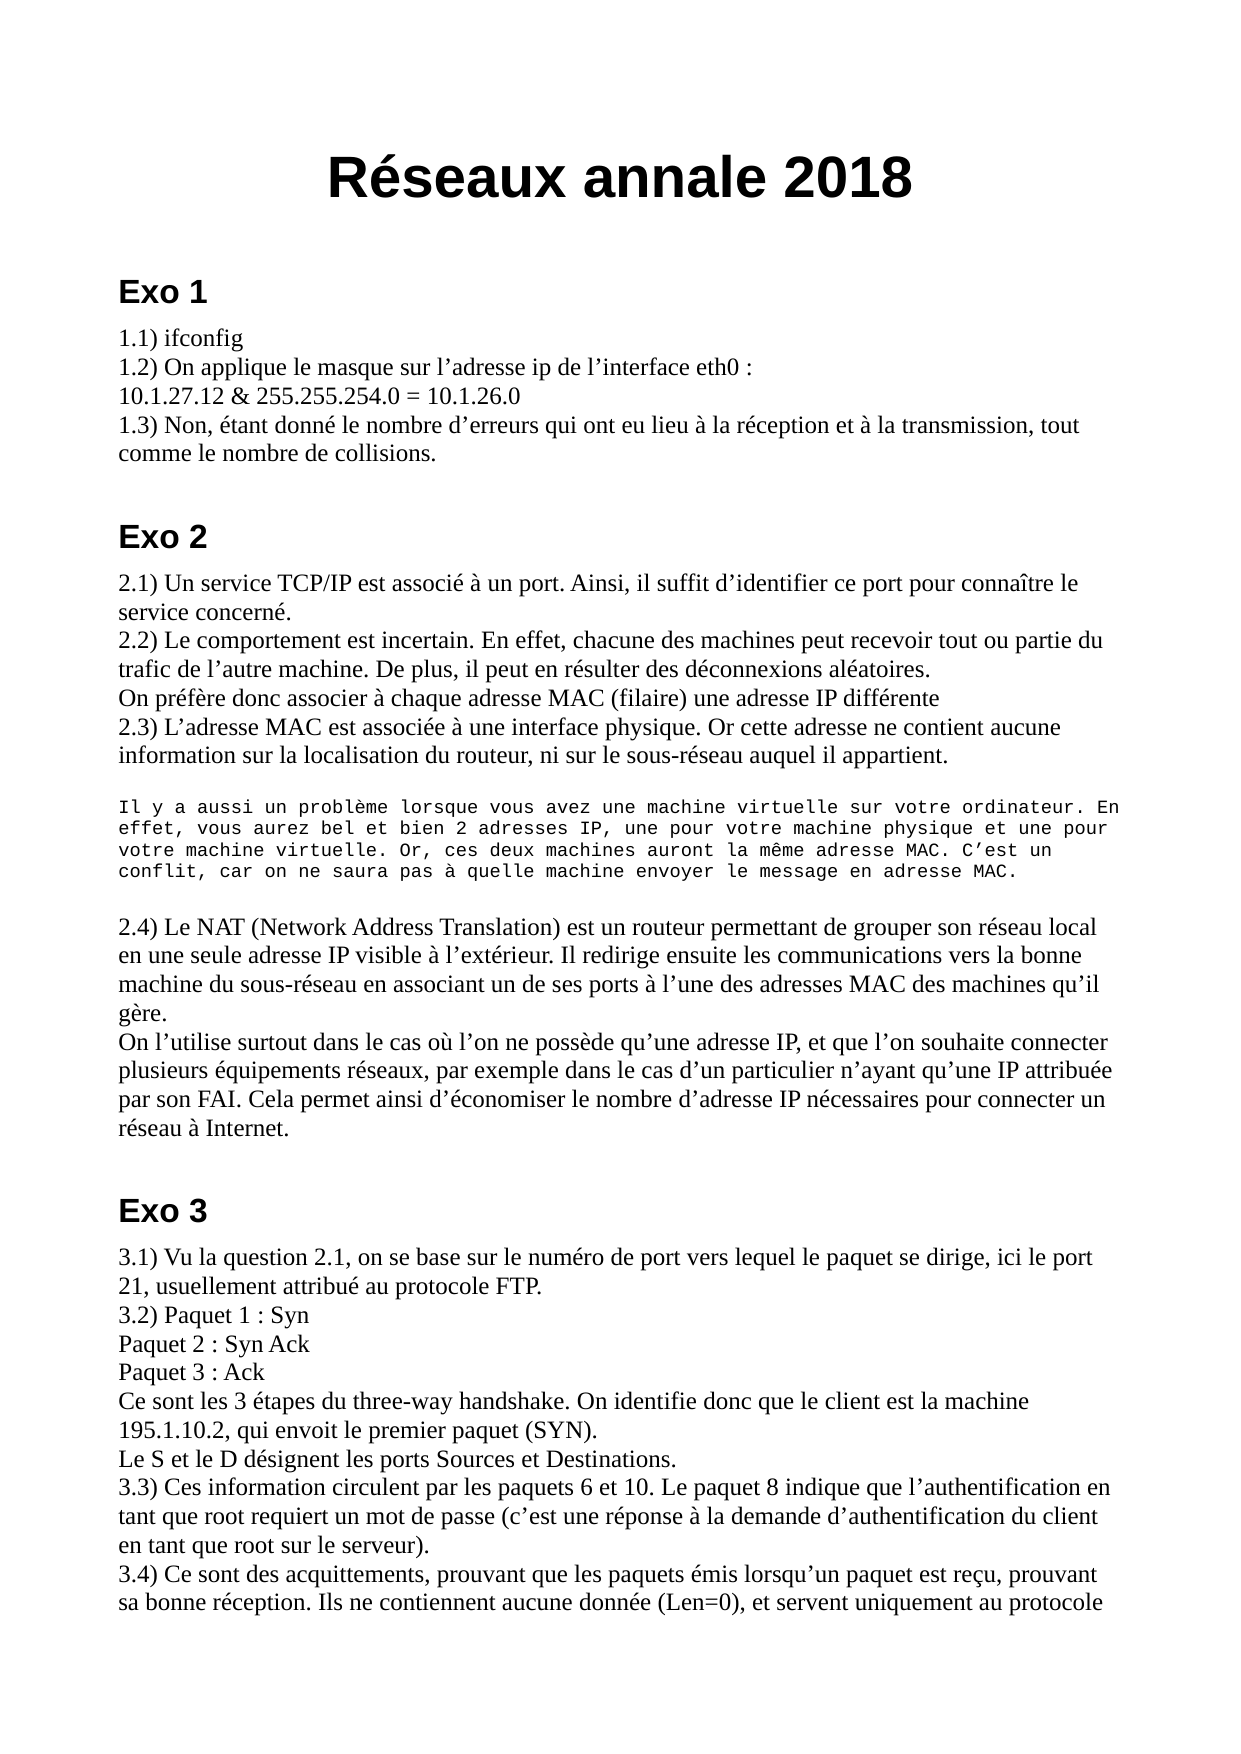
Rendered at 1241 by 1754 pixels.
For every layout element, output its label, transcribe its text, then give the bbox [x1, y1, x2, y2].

text 3.1) Vu la question 2.1, on se base sur le numéro de port vers lequel le paquet se dirige, ici le port 21, usuellement attribué au protocole FTP. [118, 1242, 1122, 1300]
text votre machine virtuelle. Or, ces deux machines auront la même adresse MAC. C’est un [118, 840, 1122, 862]
text Le S et le D désignent les ports Sources et Destinations. [118, 1444, 1122, 1472]
text On préfère donc associer à chaque adresse MAC (filaire) une adresse IP différente [118, 683, 1122, 712]
text conflit, car on ne saura pas à quelle machine envoyer le message en adresse MAC. [118, 862, 1122, 883]
text 3.3) Ces information circulent par les paquets 6 et 10. Le paquet 8 indique que l’authentification en tant que root requiert un mot de passe (c’est une réponse à la demande d’authentification du client en tant que root sur le serveur). [118, 1472, 1122, 1559]
text 2.4) Le NAT (Network Address Translation) est un routeur permettant de grouper son réseau local en une seule adresse IP visible à l’extérieur. Il redirige ensuite les communications vers la bonne machine du sous-réseau en associant un de ses ports à l’une des adresses MAC des machines qu’il gère. [118, 912, 1122, 1027]
subtitle Exo 1 [118, 272, 1122, 311]
text Paquet 3 : Ack [118, 1357, 1122, 1386]
text Ce sont les 3 étapes du three-way handshake. On identifie donc que le client est la machine 195.1.10.2, qui envoit le premier paquet (SYN). [118, 1386, 1122, 1444]
text 1.1) ifconfig [118, 323, 1122, 352]
text 10.1.27.12 & 255.255.254.0 = 10.1.26.0 [118, 381, 1122, 410]
text effet, vous aurez bel et bien 2 adresses IP, une pour votre machine physique et une pour [118, 819, 1122, 840]
text 2.2) Le comportement est incertain. En effet, chacune des machines peut recevoir tout ou partie du trafic de l’autre machine. De plus, il peut en résulter des déconnexions aléatoires. [118, 625, 1122, 683]
text Paquet 2 : Syn Ack [118, 1329, 1122, 1357]
text 2.1) Un service TCP/IP est associé à un port. Ainsi, il suffit d’identifier ce port pour connaître le service concerné. [118, 568, 1122, 625]
title Réseaux annale 2018 [118, 143, 1122, 210]
subtitle Exo 3 [118, 1191, 1122, 1230]
text 1.2) On applique le masque sur l’adresse ip de l’interface eth0 : [118, 352, 1122, 381]
text 3.2) Paquet 1 : Syn [118, 1300, 1122, 1329]
text 2.3) L’adresse MAC est associée à une interface physique. Or cette adresse ne contient aucune information sur la localisation du routeur, ni sur le sous-réseau auquel il appartient. [118, 712, 1122, 769]
text 3.4) Ce sont des acquittements, prouvant que les paquets émis lorsqu’un paquet est reçu, prouvant sa bonne réception. Ils ne contiennent aucune donnée (Len=0), et servent uniquement au protocole [118, 1559, 1122, 1616]
text 1.3) Non, étant donné le nombre d’erreurs qui ont eu lieu à la réception et à la transmission, tout comme le nombre de collisions. [118, 410, 1122, 467]
subtitle Exo 2 [118, 517, 1122, 555]
text Il y a aussi un problème lorsque vous avez une machine virtuelle sur votre ordinateur. En [118, 798, 1122, 819]
text On l’utilise surtout dans le cas où l’on ne possède qu’une adresse IP, et que l’on souhaite connecter plusieurs équipements réseaux, par exemple dans le cas d’un particulier n’ayant qu’une IP attribuée par son FAI. Cela permet ainsi d’économiser le nombre d’adresse IP nécessaires pour connecter un réseau à Internet. [118, 1027, 1122, 1142]
